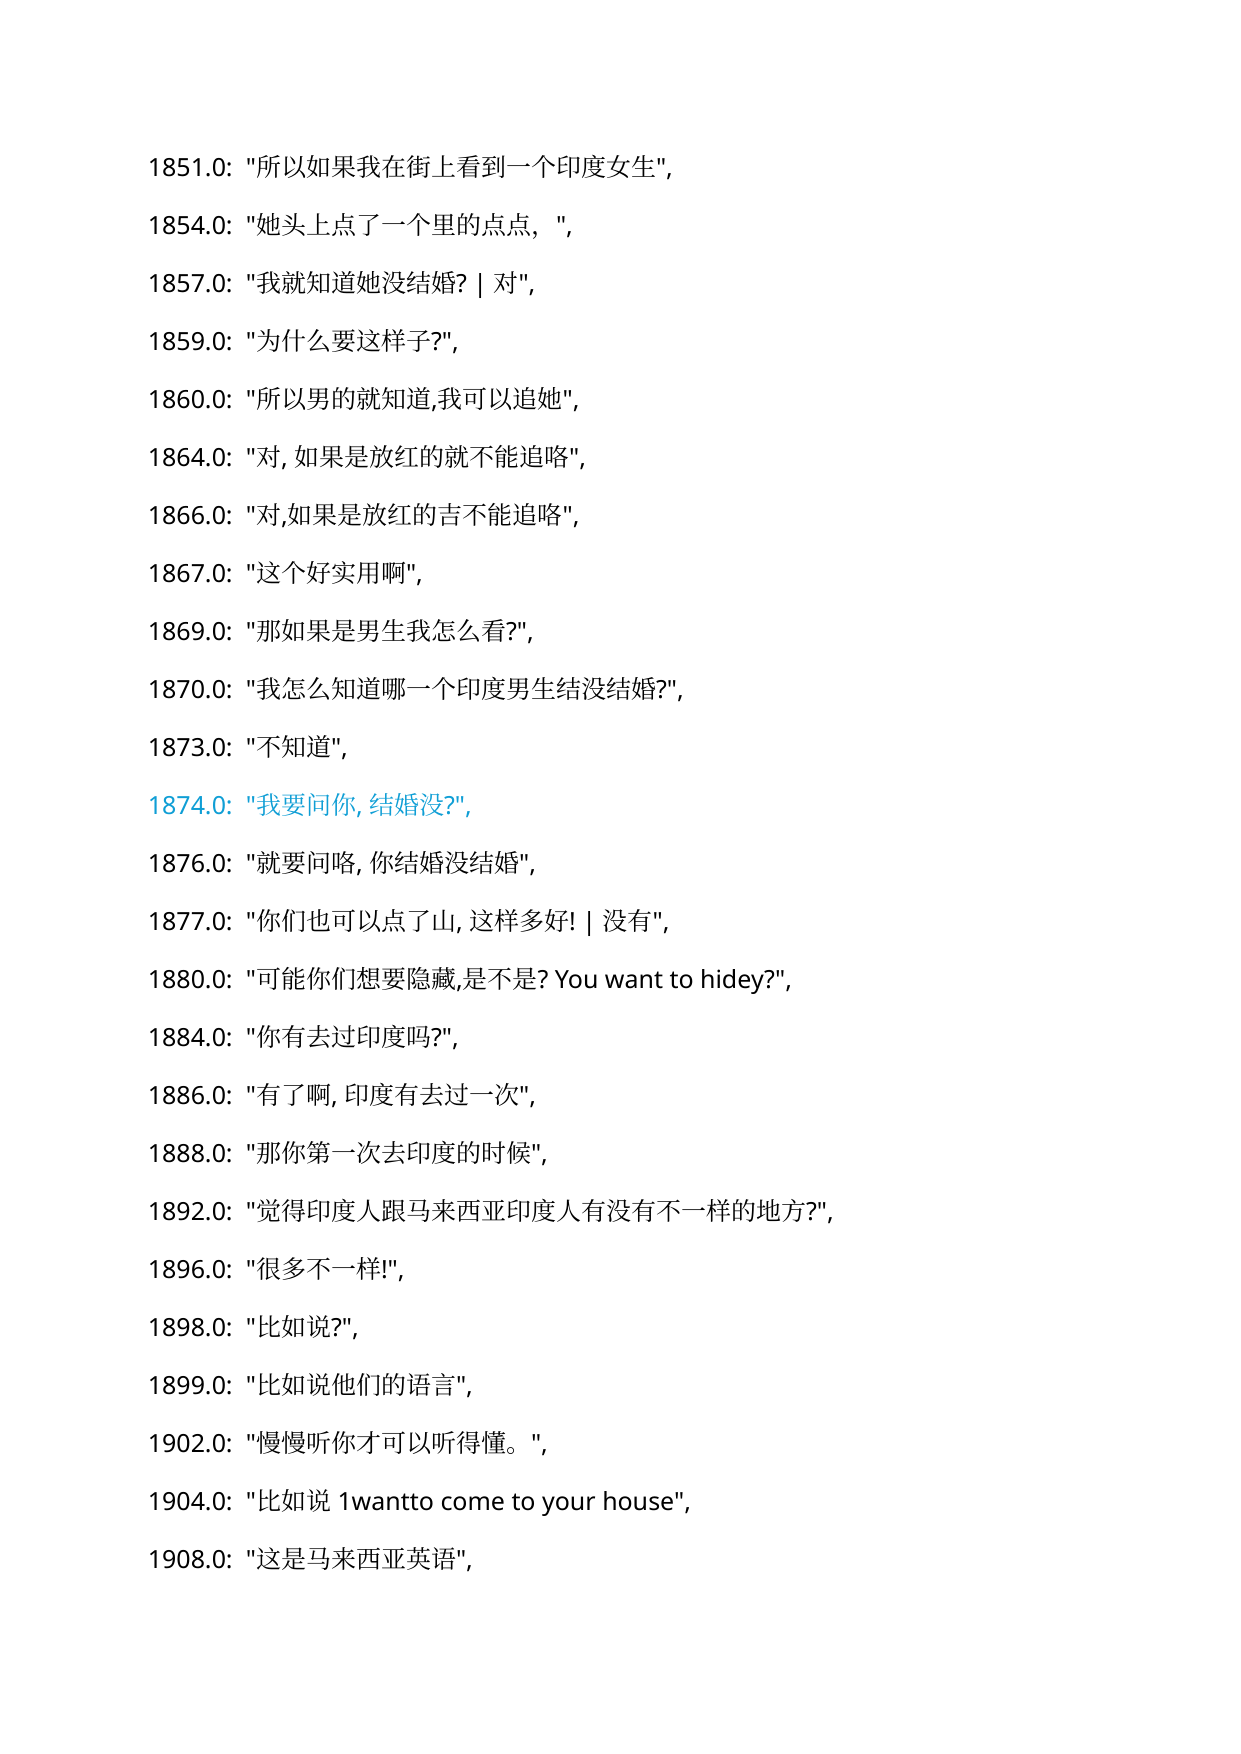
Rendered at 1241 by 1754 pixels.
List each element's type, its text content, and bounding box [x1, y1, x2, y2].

text 1888.0: "那你第一次去印度的时候", [148, 1134, 1093, 1170]
text 1902.0: "慢慢听你才可以听得懂。", [148, 1424, 1093, 1460]
text 1866.0: "对,如果是放红的吉不能追咯", [148, 496, 1093, 532]
text 1851.0: "所以如果我在街上看到一个印度女生", [148, 148, 1093, 184]
text 1886.0: "有了啊, 印度有去过一次", [148, 1076, 1093, 1112]
text 1908.0: "这是马来西亚英语", [148, 1540, 1093, 1576]
text 1896.0: "很多不一样!", [148, 1250, 1093, 1286]
text 1884.0: "你有去过印度吗?", [148, 1018, 1093, 1054]
text 1870.0: "我怎么知道哪一个印度男生结没结婚?", [148, 670, 1093, 706]
text 1857.0: "我就知道她没结婚? | 对", [148, 264, 1093, 300]
text 1854.0: "她头上点了一个里的点点，", [148, 206, 1093, 242]
text 1877.0: "你们也可以点了山, 这样多好! | 没有", [148, 902, 1093, 938]
text 1867.0: "这个好实用啊", [148, 554, 1093, 590]
text 1904.0: "比如说 1wantto come to your house", [148, 1482, 1093, 1518]
text 1874.0: "我要问你, 结婚没?", [148, 786, 1093, 822]
text 1899.0: "比如说他们的语言", [148, 1366, 1093, 1402]
text 1859.0: "为什么要这样子?", [148, 322, 1093, 358]
text 1880.0: "可能你们想要隐藏,是不是? You want to hidey?", [148, 960, 1093, 996]
text 1869.0: "那如果是男生我怎么看?", [148, 612, 1093, 648]
text 1876.0: "就要问咯, 你结婚没结婚", [148, 844, 1093, 880]
text 1864.0: "对, 如果是放红的就不能追咯", [148, 438, 1093, 474]
text 1860.0: "所以男的就知道,我可以追她", [148, 380, 1093, 416]
text 1873.0: "不知道", [148, 728, 1093, 764]
text 1898.0: "比如说?", [148, 1308, 1093, 1344]
text 1892.0: "觉得印度人跟马来西亚印度人有没有不一样的地方?", [148, 1192, 1093, 1228]
